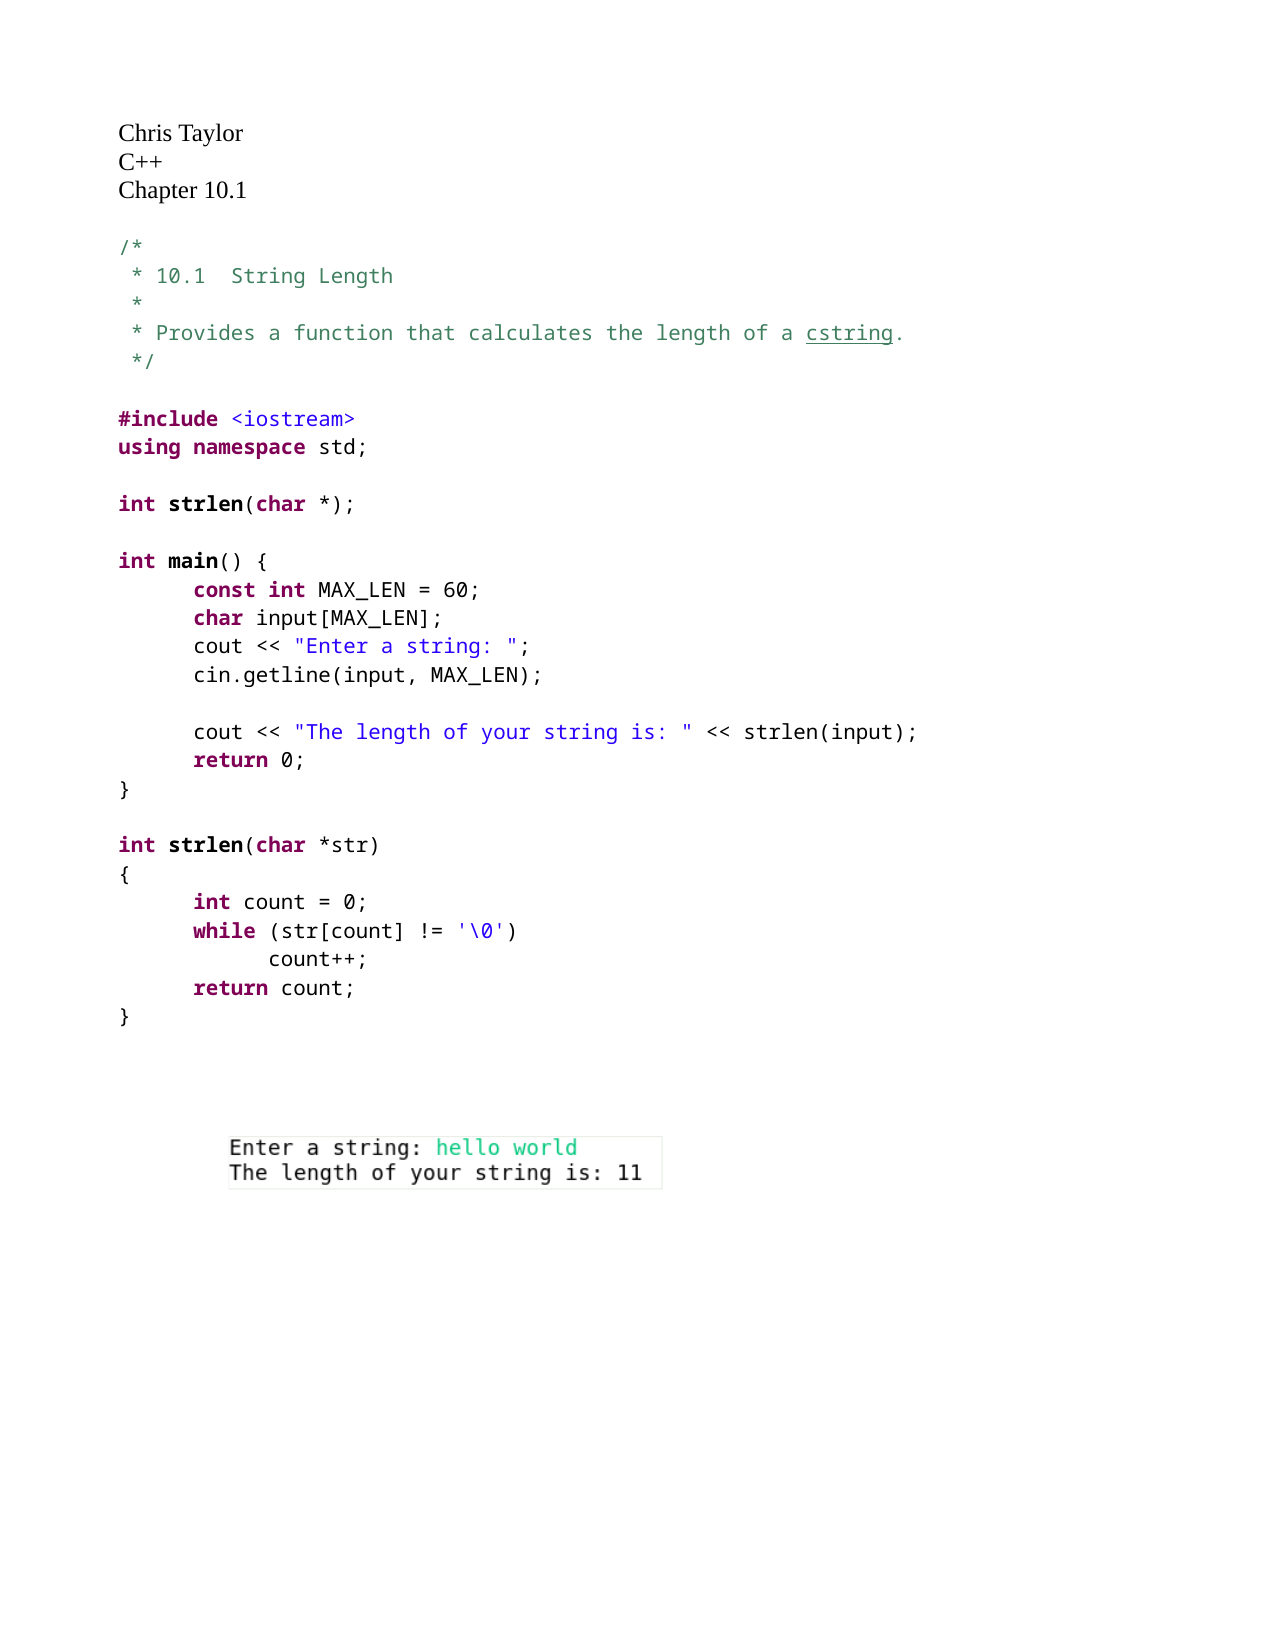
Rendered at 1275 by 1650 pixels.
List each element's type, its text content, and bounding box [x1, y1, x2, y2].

text * Provides a function that calculates the length of a cstring. [118, 318, 1157, 347]
text cout << "The length of your string is: " << strlen(input); [118, 717, 1157, 745]
text using namespace std; [118, 432, 1157, 461]
text cout << "Enter a string: "; [118, 632, 1157, 660]
text return 0; [118, 745, 1157, 774]
text * [118, 290, 1157, 318]
text #include <iostream> [118, 404, 1157, 432]
text int count = 0; [118, 887, 1157, 916]
picture [228, 1136, 665, 1192]
text int strlen(char *); [118, 489, 1157, 518]
text char input[MAX_LEN]; [118, 603, 1157, 632]
text int main() { [118, 546, 1157, 575]
text * 10.1 String Length [118, 262, 1157, 290]
text /* [118, 233, 1157, 262]
text */ [118, 347, 1157, 375]
text { [118, 859, 1157, 887]
text return count; [118, 973, 1157, 1001]
text cin.getline(input, MAX_LEN); [118, 660, 1157, 688]
text } [118, 1001, 1157, 1030]
text count++; [118, 944, 1157, 973]
text while (str[count] != '\0') [118, 916, 1157, 944]
text C++ [118, 147, 1157, 176]
text Chris Taylor [118, 118, 1157, 147]
text const int MAX_LEN = 60; [118, 575, 1157, 603]
text Chapter 10.1 [118, 176, 1157, 204]
text } [118, 774, 1157, 802]
text int strlen(char *str) [118, 831, 1157, 859]
